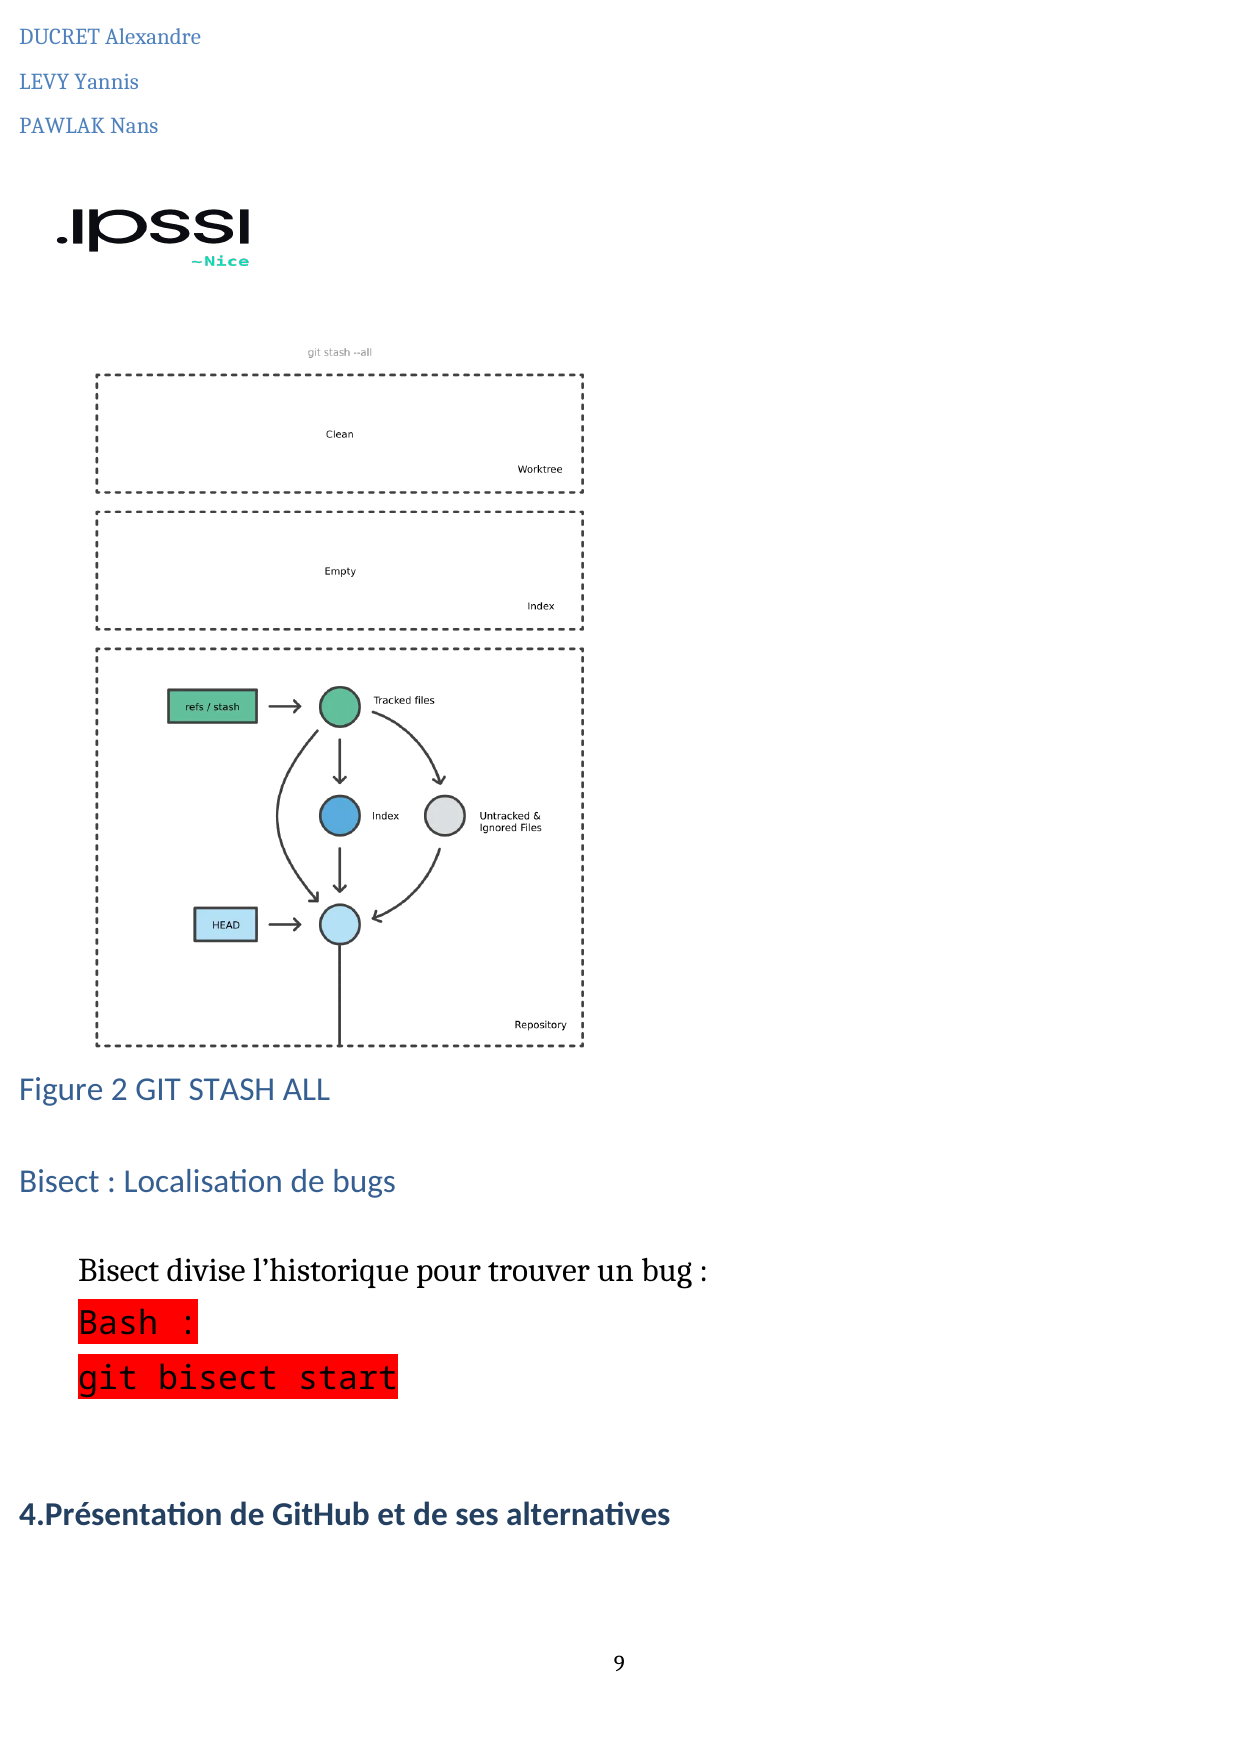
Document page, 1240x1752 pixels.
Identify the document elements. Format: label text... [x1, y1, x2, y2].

text Bash : [78, 1299, 1160, 1344]
subtitle 4.Présentation de GitHub et de ses alternatives [19, 1493, 1219, 1534]
text Bisect divise l’historique pour trouver un bug : [78, 1252, 1160, 1290]
text git bisect start [78, 1354, 1160, 1399]
subtitle Bisect : Localisation de bugs [19, 1160, 1219, 1200]
subtitle Figure 2 GIT STASH ALL [19, 1068, 1219, 1108]
